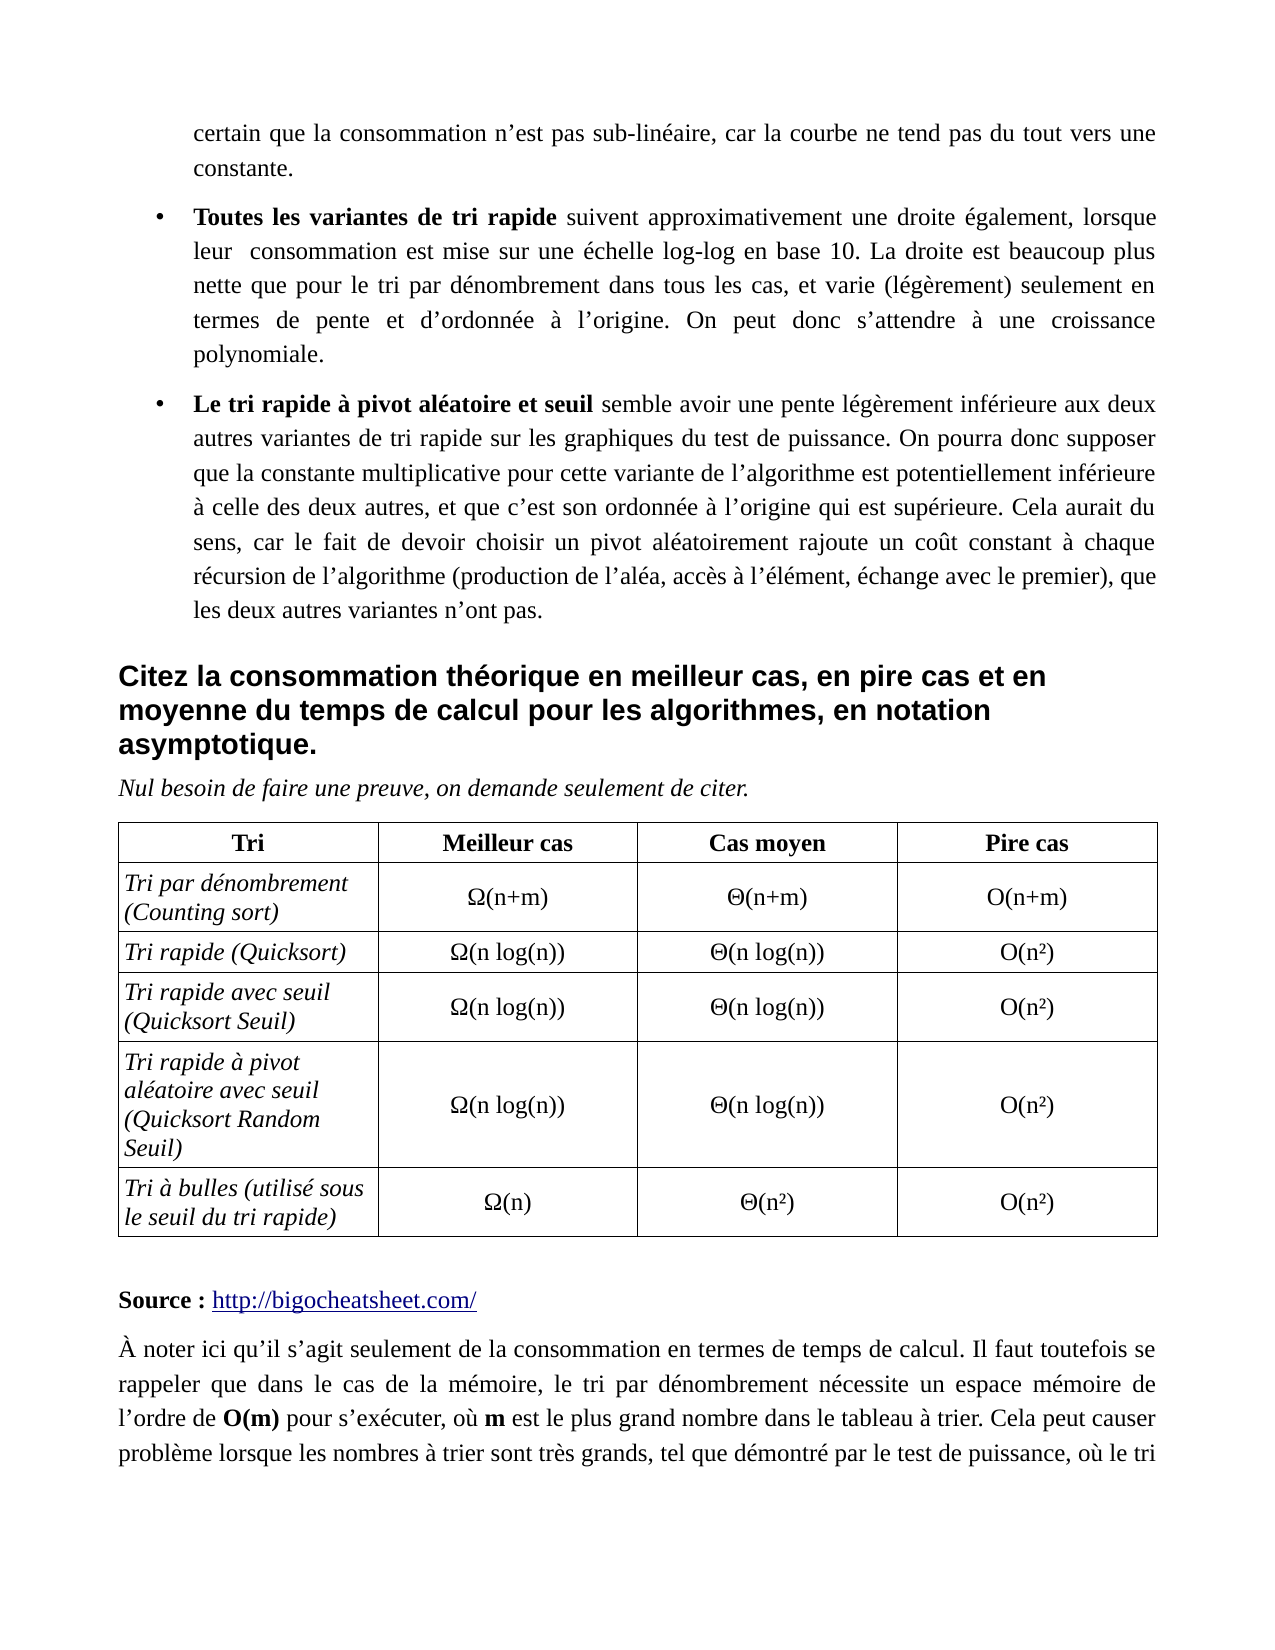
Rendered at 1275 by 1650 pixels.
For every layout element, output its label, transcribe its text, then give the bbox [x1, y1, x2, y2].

subtitle Citez la consommation théorique en meilleur cas, en pire cas et en moyenne du temps de calcul pour les algorithmes, en notation asymptotique. [118, 659, 1157, 760]
list certain que la consommation n’est pas sub-linéaire, car la courbe ne tend pas du tout vers une constante. [156, 118, 1157, 181]
list Toutes les variantes de tri rapide suivent approximativement une droite également, lorsque leur consommation est mise sur une échelle log-log en base 10. La droite est beaucoup plus nette que pour le tri par dénombrement dans tous les cas, et varie (légèrement) seulement en termes de pente et d’ordonnée à l’origine. On peut donc s’attendre à une croissance polynomiale. [156, 202, 1157, 368]
table_cell O(n+m) [898, 863, 1157, 931]
table_cell Θ(n²) [638, 1168, 897, 1236]
table_header Pire cas [898, 823, 1157, 862]
table_cell Ω(n+m) [379, 863, 637, 931]
table_cell Ω(n log(n)) [379, 932, 637, 972]
list Le tri rapide à pivot aléatoire et seuil semble avoir une pente légèrement inférieure aux deux autres variantes de tri rapide sur les graphiques du test de puissance. On pourra donc supposer que la constante multiplicative pour cette variante de l’algorithme est potentiellement inférieure à celle des deux autres, et que c’est son ordonnée à l’origine qui est supérieure. Cela aurait du sens, car le fait de devoir choisir un pivot aléatoirement rajoute un coût constant à chaque récursion de l’algorithme (production de l’aléa, accès à l’élément, échange avec le premier), que les deux autres variantes n’ont pas. [156, 389, 1157, 624]
table_cell O(n²) [898, 1042, 1157, 1167]
table_cell Θ(n+m) [638, 863, 897, 931]
table_cell Tri par dénombrement (Counting sort) [119, 863, 378, 931]
table_cell O(n²) [898, 932, 1157, 972]
table_cell Θ(n log(n)) [638, 973, 897, 1041]
table_header Meilleur cas [379, 823, 637, 862]
table_cell Ω(n log(n)) [379, 1042, 637, 1167]
text À noter ici qu’il s’agit seulement de la consommation en termes de temps de calcul. Il faut toutefois se rappeler que dans le cas de la mémoire, le tri par dénombrement nécessite un espace mémoire de l’ordre de O(m) pour s’exécuter, où m est le plus grand nombre dans le tableau à trier. Cela peut causer problème lorsque les nombres à trier sont très grands, tel que démontré par le test de puissance, où le tri [118, 1334, 1157, 1467]
table_cell Tri à bulles (utilisé sous le seuil du tri rapide) [119, 1168, 378, 1236]
table_header Tri [119, 823, 378, 862]
table_cell Ω(n) [379, 1168, 637, 1236]
table_cell Tri rapide à pivot aléatoire avec seuil (Quicksort Random Seuil) [119, 1042, 378, 1167]
table_cell Θ(n log(n)) [638, 932, 897, 972]
table_header Cas moyen [638, 823, 897, 862]
table_cell Tri rapide avec seuil (Quicksort Seuil) [119, 973, 378, 1041]
text Source : http://bigocheatsheet.com/ [118, 1286, 1157, 1314]
table_cell Θ(n log(n)) [638, 1042, 897, 1167]
table_cell Ω(n log(n)) [379, 973, 637, 1041]
table_cell Tri rapide (Quicksort) [119, 932, 378, 972]
table_cell O(n²) [898, 973, 1157, 1041]
text Nul besoin de faire une preuve, on demande seulement de citer. [118, 773, 1157, 802]
table_cell O(n²) [898, 1168, 1157, 1236]
